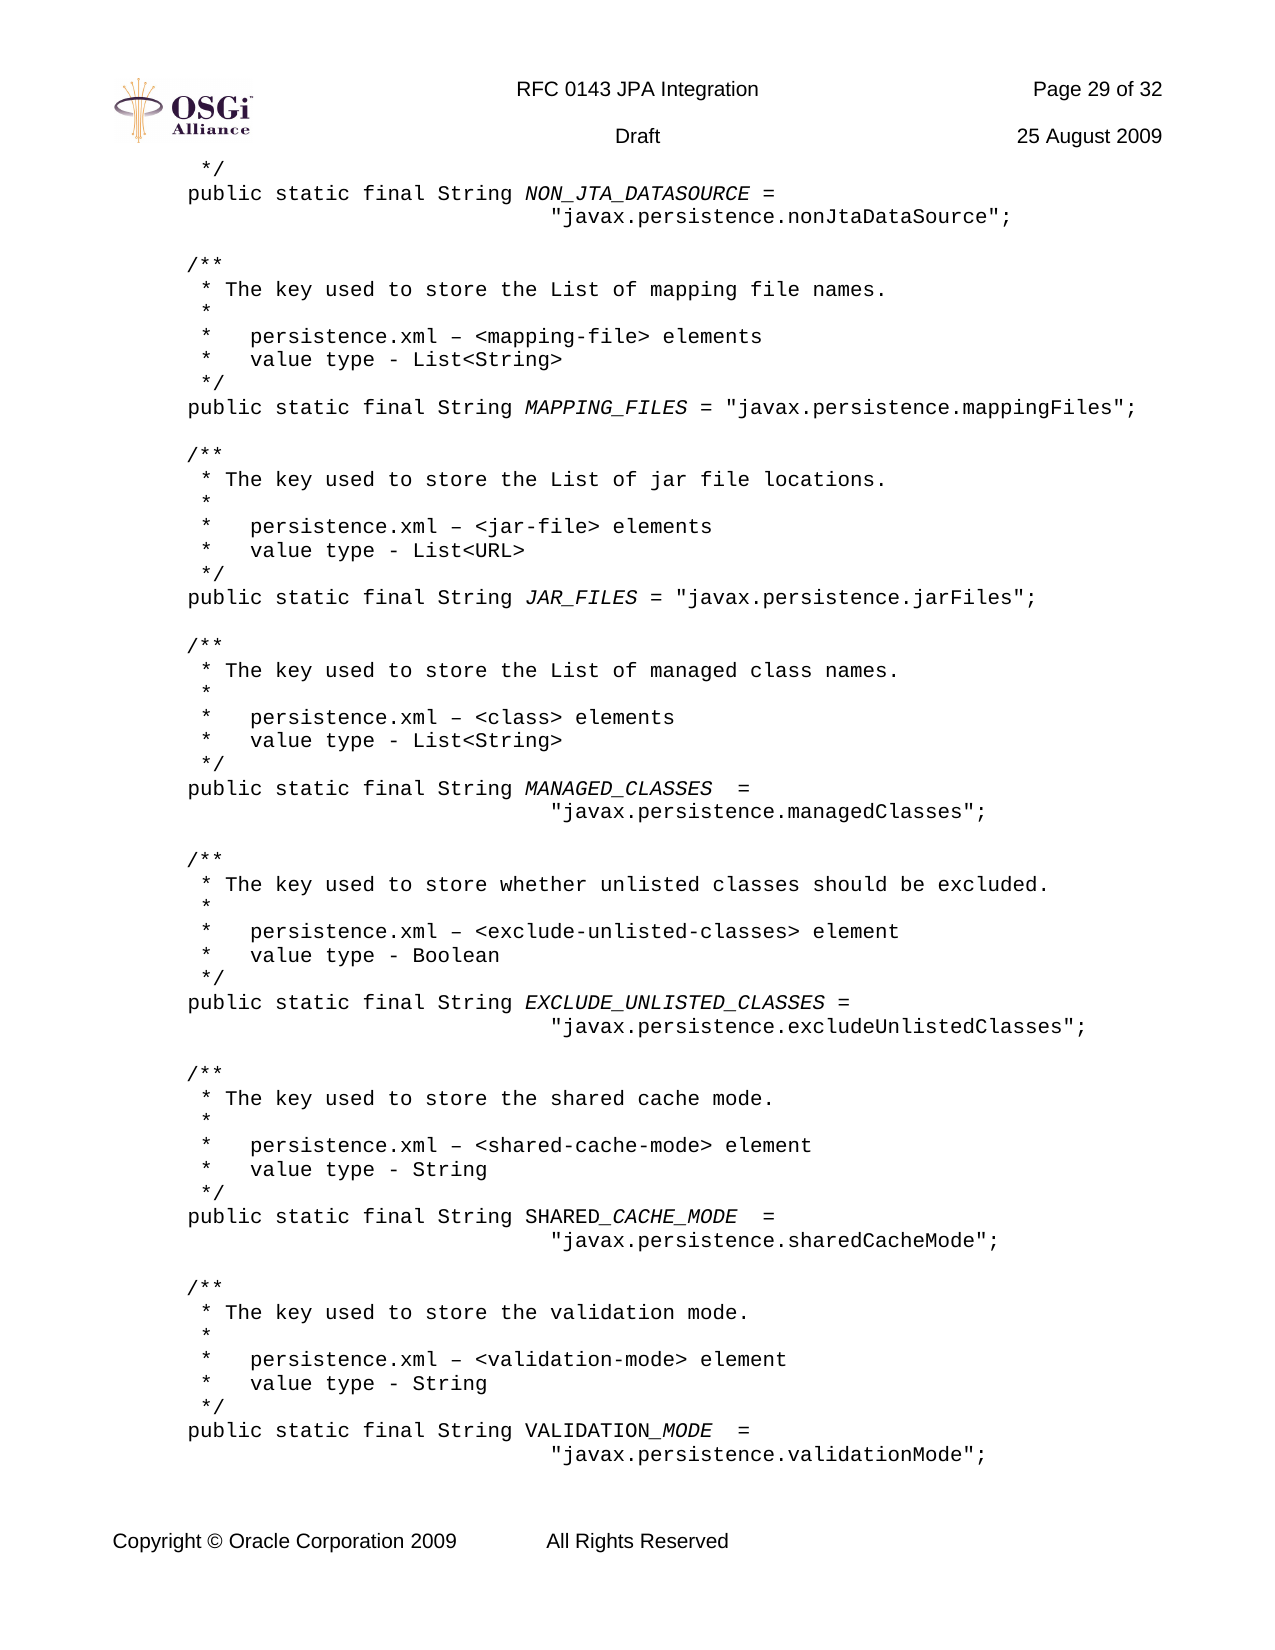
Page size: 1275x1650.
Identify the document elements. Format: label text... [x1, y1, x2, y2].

text /** * The key used to store the shared cache mode. * * persistence.xml – <shared-cache-mode> element * value type - String */ public static final String SHARED_CACHE_MODE = "javax.persistence.sharedCacheMode"; [186, 1064, 1162, 1253]
text /** * The key used to store the validation mode. * * persistence.xml – <validation-mode> element * value type - String */ public static final String VALIDATION_MODE = "javax.persistence.validationMode"; [186, 1278, 1162, 1468]
text */ public static final String NON_JTA_DATASOURCE = "javax.persistence.nonJtaDataSource"; [186, 159, 1162, 230]
text /** * The key used to store whether unlisted classes should be excluded. * * persistence.xml – <exclude-unlisted-classes> element * value type - Boolean */ public static final String EXCLUDE_UNLISTED_CLASSES = "javax.persistence.excludeUnlistedClasses"; [186, 850, 1162, 1039]
picture [114, 78, 254, 143]
text /** * The key used to store the List of jar file locations. * * persistence.xml – <jar-file> elements * value type - List<URL> */ public static final String JAR_FILES = "javax.persistence.jarFiles"; [186, 445, 1162, 611]
text /** * The key used to store the List of mapping file names. * * persistence.xml – <mapping-file> elements * value type - List<String> */ public static final String MAPPING_FILES = "javax.persistence.mappingFiles"; [186, 255, 1162, 420]
text /** * The key used to store the List of managed class names. * * persistence.xml – <class> elements * value type - List<String> */ public static final String MANAGED_CLASSES = "javax.persistence.managedClasses"; [186, 636, 1162, 825]
